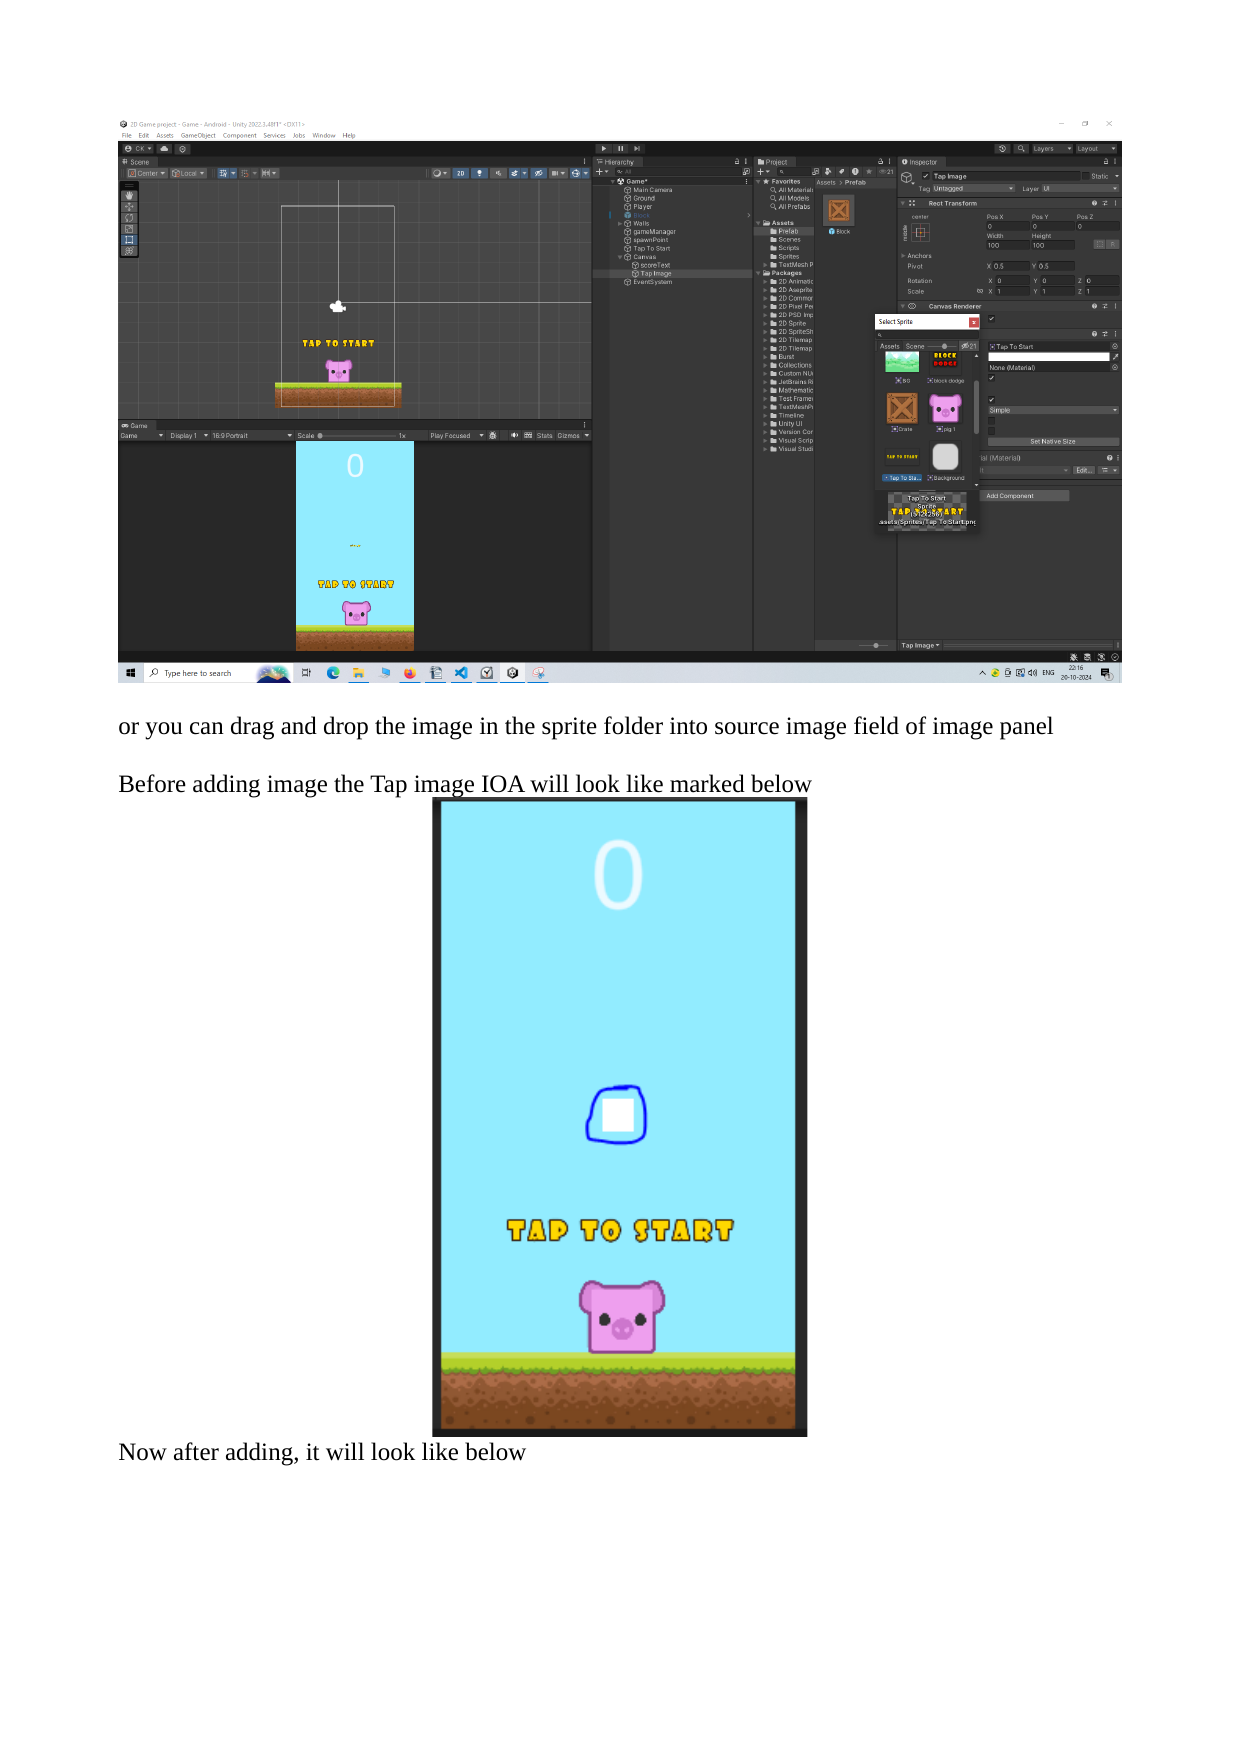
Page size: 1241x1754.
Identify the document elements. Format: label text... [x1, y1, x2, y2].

picture [118, 118, 1122, 683]
text Before adding image the Tap image IOA will look like marked below [118, 769, 1122, 798]
picture [432, 797, 808, 1437]
text or you can drag and drop the image in the sprite folder into source image field of image panel [118, 711, 1122, 740]
text Now after adding, it will look like below [118, 798, 1122, 1466]
